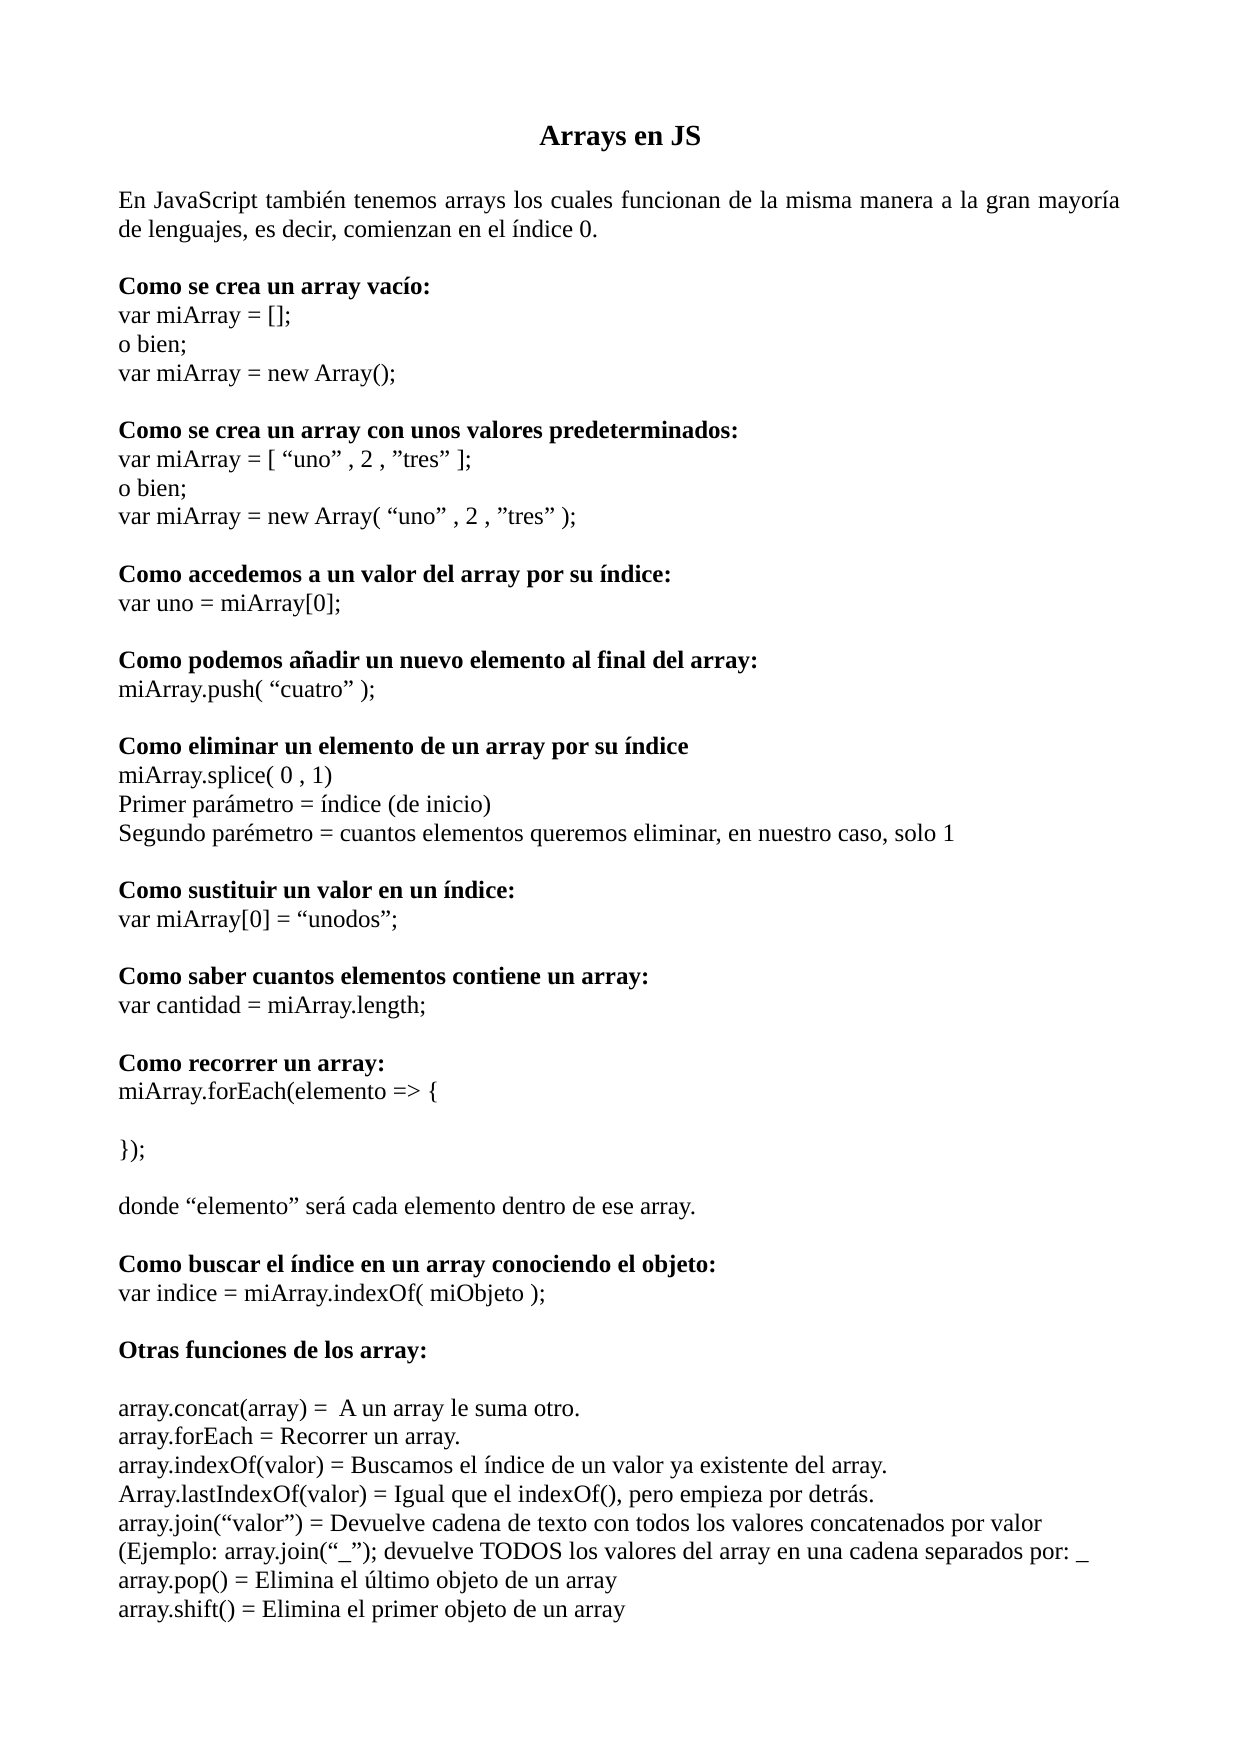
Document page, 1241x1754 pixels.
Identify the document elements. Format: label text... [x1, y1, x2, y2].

text var uno = miArray[0]; [118, 588, 1122, 616]
text Array.lastIndexOf(valor) = Igual que el indexOf(), pero empieza por detrás. [118, 1479, 1122, 1508]
text }); [118, 1134, 1122, 1163]
text Como accedemos a un valor del array por su índice: [118, 559, 1122, 588]
text var miArray = []; [118, 300, 1122, 329]
text array.pop() = Elimina el último objeto de un array [118, 1565, 1122, 1594]
text Segundo parémetro = cuantos elementos queremos eliminar, en nuestro caso, solo 1 [118, 818, 1122, 846]
text Como recorrer un array: [118, 1048, 1122, 1076]
text array.shift() = Elimina el primer objeto de un array [118, 1594, 1122, 1623]
text var indice = miArray.indexOf( miObjeto ); [118, 1278, 1122, 1306]
text (Ejemplo: array.join(“_”); devuelve TODOS los valores del array en una cadena separados por: _ [118, 1536, 1122, 1565]
text Arrays en JS [118, 118, 1122, 152]
text donde “elemento” será cada elemento dentro de ese array. [118, 1191, 1122, 1220]
text miArray.splice( 0 , 1) [118, 760, 1122, 789]
text Como buscar el índice en un array conociendo el objeto: [118, 1249, 1122, 1278]
text array.concat(array) = A un array le suma otro. [118, 1393, 1122, 1421]
text En JavaScript también tenemos arrays los cuales funcionan de la misma manera a la gran mayoría de lenguajes, es decir, comienzan en el índice 0. [118, 185, 1122, 243]
text var miArray = new Array( “uno” , 2 , ”tres” ); [118, 501, 1122, 530]
text o bien; [118, 473, 1122, 501]
text Como se crea un array vacío: [118, 271, 1122, 300]
text miArray.push( “cuatro” ); [118, 674, 1122, 703]
text Como sustituir un valor en un índice: [118, 875, 1122, 904]
text Otras funciones de los array: [118, 1335, 1122, 1364]
text var miArray[0] = “unodos”; [118, 904, 1122, 933]
text Como se crea un array con unos valores predeterminados: [118, 415, 1122, 444]
text miArray.forEach(elemento => { [118, 1076, 1122, 1105]
text array.join(“valor”) = Devuelve cadena de texto con todos los valores concatenados por valor [118, 1508, 1122, 1536]
text array.forEach = Recorrer un array. [118, 1421, 1122, 1450]
text o bien; [118, 329, 1122, 358]
text var miArray = new Array(); [118, 358, 1122, 386]
text var cantidad = miArray.length; [118, 990, 1122, 1019]
text Como saber cuantos elementos contiene un array: [118, 961, 1122, 990]
text Como podemos añadir un nuevo elemento al final del array: [118, 645, 1122, 674]
text Como eliminar un elemento de un array por su índice [118, 731, 1122, 760]
text Primer parámetro = índice (de inicio) [118, 789, 1122, 818]
text var miArray = [ “uno” , 2 , ”tres” ]; [118, 444, 1122, 473]
text array.indexOf(valor) = Buscamos el índice de un valor ya existente del array. [118, 1450, 1122, 1479]
